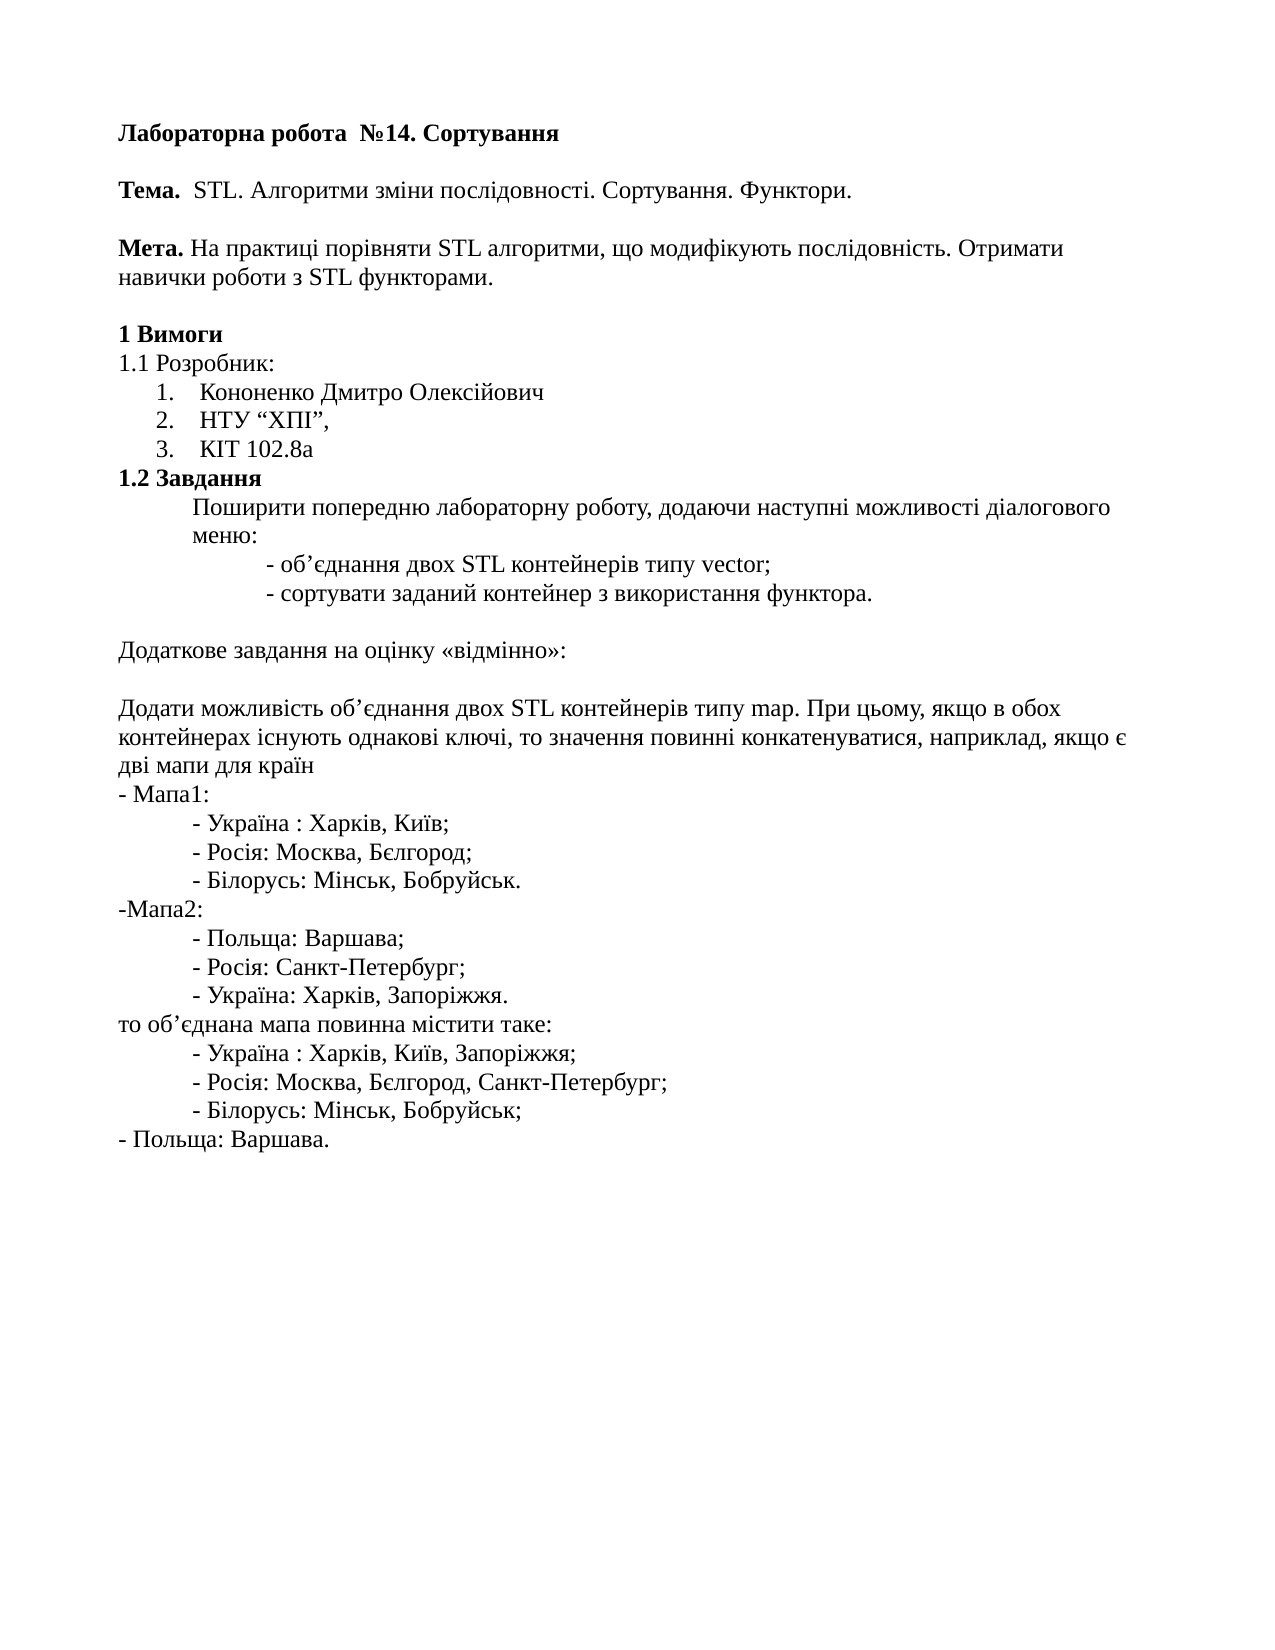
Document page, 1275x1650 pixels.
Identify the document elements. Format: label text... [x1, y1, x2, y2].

list Кононенко Дмитро Олексійович [156, 377, 1157, 406]
text - Білорусь: Мінськ, Бобруйськ. [118, 866, 1157, 894]
text - Польща: Варшава. [118, 1124, 1157, 1153]
text Лабораторна робота №14. Сортування [118, 118, 1157, 147]
text Мета. На практиці порівняти STL алгоритми, що модифікують послідовність. Отримати навички роботи з STL функторами. [118, 233, 1157, 291]
text - сортувати заданий контейнер з використання функтора. [118, 578, 1157, 607]
text - Польща: Варшава; [118, 923, 1157, 952]
list НТУ “ХПІ”, [156, 406, 1157, 434]
text Тема. STL. Алгоритми зміни послідовності. Сортування. Функтори. [118, 176, 1157, 204]
text Поширити попередню лабораторну роботу, додаючи наступні можливості діалогового меню: [118, 492, 1157, 549]
text -Мапа2: [118, 894, 1157, 923]
text 1 Вимоги [118, 319, 1157, 348]
text - Україна : Харків, Київ; [118, 808, 1157, 837]
text - Росія: Москва, Бєлгород, Санкт-Петербург; [118, 1067, 1157, 1096]
text - Росія: Санкт-Петербург; [118, 952, 1157, 981]
text - Мапа1: [118, 779, 1157, 808]
list КІТ 102.8а [156, 434, 1157, 463]
text Додаткове завдання на оцінку «відмінно»: [118, 636, 1157, 664]
text - Україна: Харків, Запоріжжя. [118, 981, 1157, 1009]
text 1.2 Завдання [118, 463, 1157, 492]
text - об’єднання двох STL контейнерів типу vector; [118, 549, 1157, 578]
text - Росія: Москва, Бєлгород; [118, 837, 1157, 866]
text - Білорусь: Мінськ, Бобруйськ; [118, 1096, 1157, 1124]
text Додати можливість об’єднання двох STL контейнерів типу map. При цьому, якщо в обох контейнерах існують однакові ключі, то значення повинні конкатенуватися, наприклад, якщо є дві мапи для країн [118, 693, 1157, 779]
text - Україна : Харків, Київ, Запоріжжя; [118, 1038, 1157, 1067]
text 1.1 Розробник: [118, 348, 1157, 377]
text то об’єднана мапа повинна містити таке: [118, 1009, 1157, 1038]
